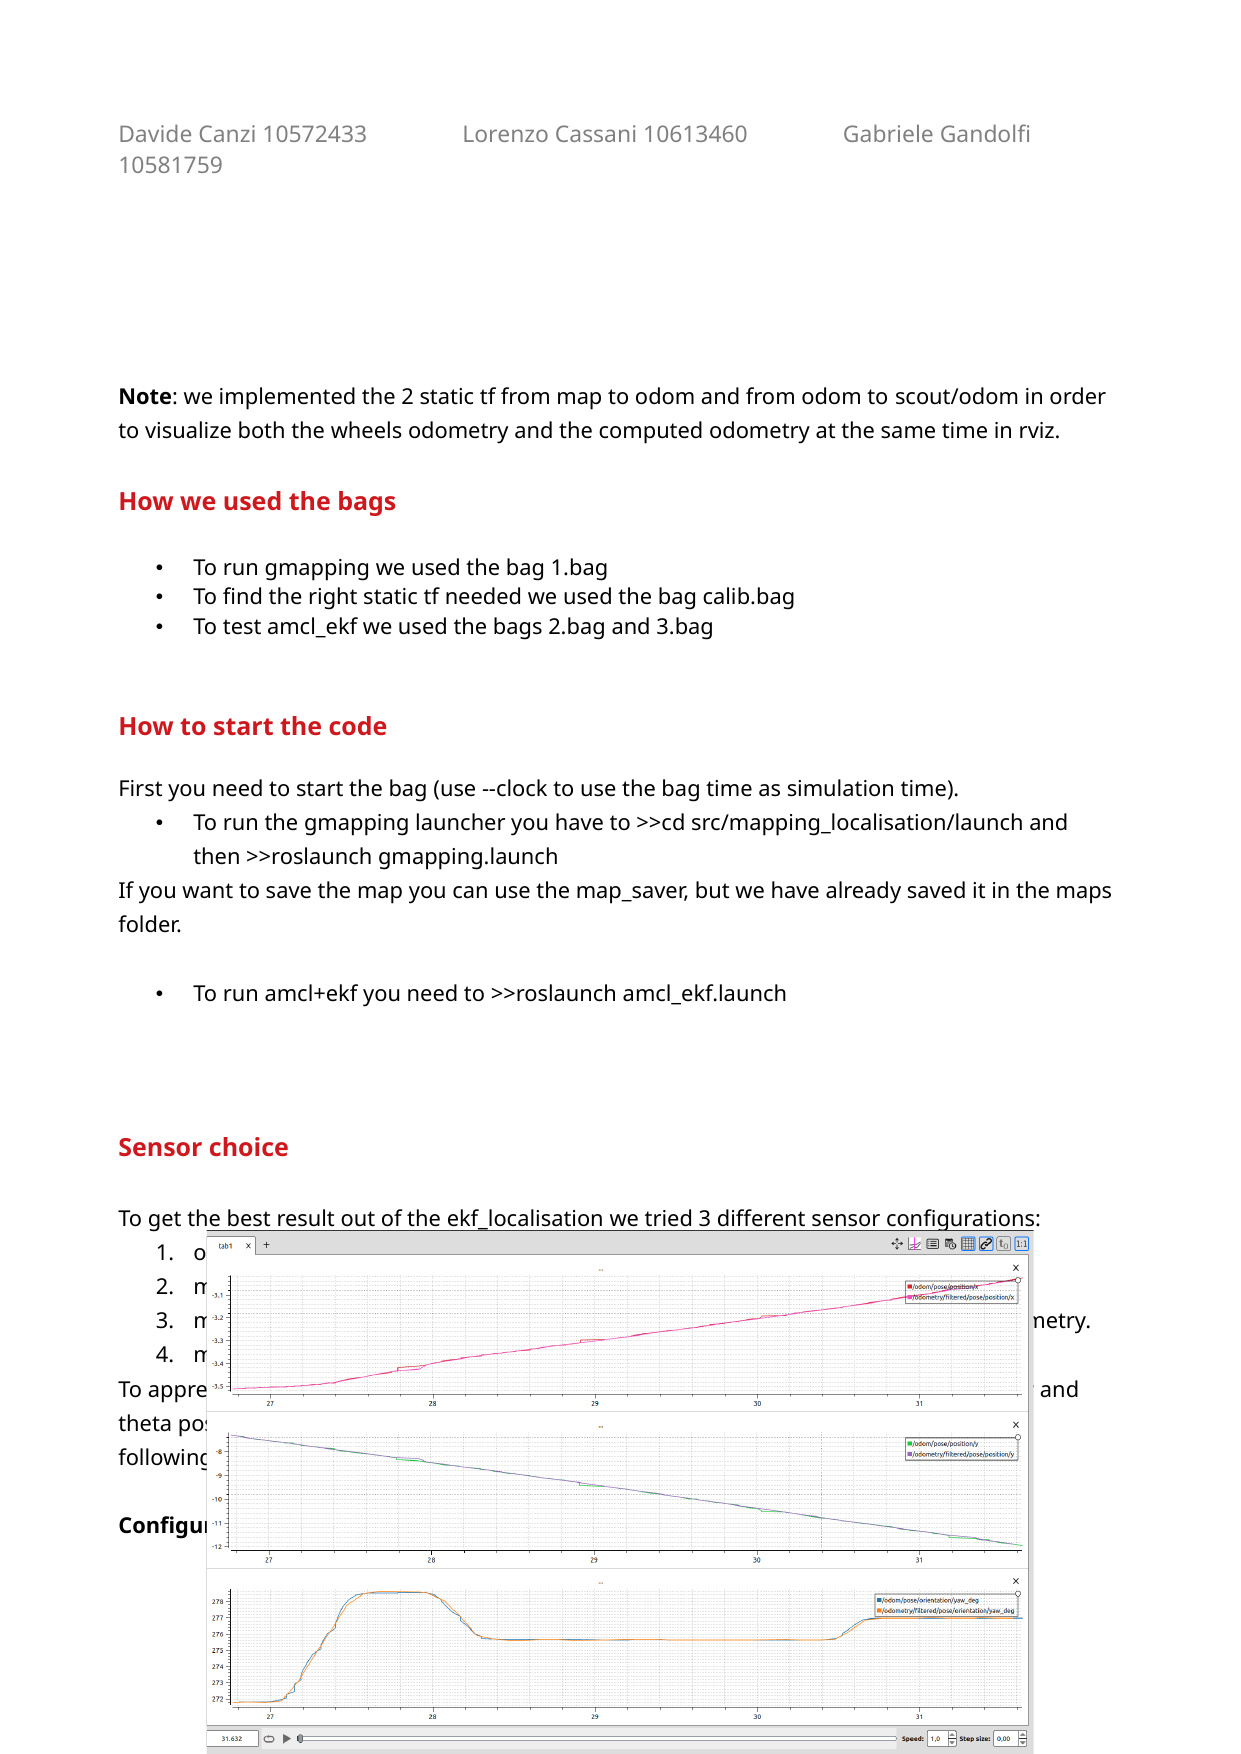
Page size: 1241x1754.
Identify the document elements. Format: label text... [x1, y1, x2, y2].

text Note: we implemented the 2 static tf from map to odom and from odom to scout/odom in order to visualize both the wheels odometry and the computed odometry at the same time in rviz. [118, 381, 1122, 445]
list To find the right static tf needed we used the bag calib.bag [156, 581, 1122, 611]
text To appreciate the differences of these configurations we plotted using plotjuggler the x, y and theta pose of the manufacturer odometry and of the 3 configurations. The results are the following: [1034, 1374, 1122, 1472]
list mavros/imu and camera/accel/sample + manufacturer odometry [156, 1271, 206, 1301]
text How to start the code [118, 709, 1122, 743]
list To run the gmapping launcher you have to >>cd src/mapping_localisation/launch and then >>roslaunch gmapping.launch [156, 807, 1122, 871]
text Sensor choice [118, 1129, 1122, 1163]
list mavros/imu, camera/accel/sample and camera_gyro_sample + manufacturer odometry. [1034, 1305, 1122, 1335]
list only the mavros/imu data and manufacturer odometry [1034, 1237, 1122, 1267]
list only the mavros/imu data and manufacturer odometry [156, 1237, 206, 1267]
text First you need to start the bag (use --clock to use the bag time as simulation time). [118, 773, 1122, 803]
list mavros/imu and camera/gyro/sample + manufacturer odometry. [156, 1339, 206, 1369]
text To get the best result out of the ekf_localisation we tried 3 different sensor configurations: [118, 1203, 1122, 1233]
picture [206, 1230, 1034, 1754]
text If you want to save the map you can use the map_saver, but we have already saved it in the maps folder. [118, 875, 1122, 939]
text How we used the bags [118, 483, 1122, 517]
list mavros/imu and camera/accel/sample + manufacturer odometry [1034, 1271, 1122, 1301]
text Configuration 1: [1034, 1510, 1122, 1540]
list To run amcl+ekf you need to >>roslaunch amcl_ekf.launch [156, 978, 1122, 1008]
list To test amcl_ekf we used the bags 2.bag and 3.bag [156, 611, 1122, 641]
list mavros/imu and camera/gyro/sample + manufacturer odometry. [1034, 1339, 1122, 1369]
list To run gmapping we used the bag 1.bag [156, 551, 1122, 581]
text To appreciate the differences of these configurations we plotted using plotjuggler the x, y and theta pose of the manufacturer odometry and of the 3 configurations. The results are the following: [118, 1374, 206, 1472]
text Configuration 1: [118, 1510, 206, 1540]
